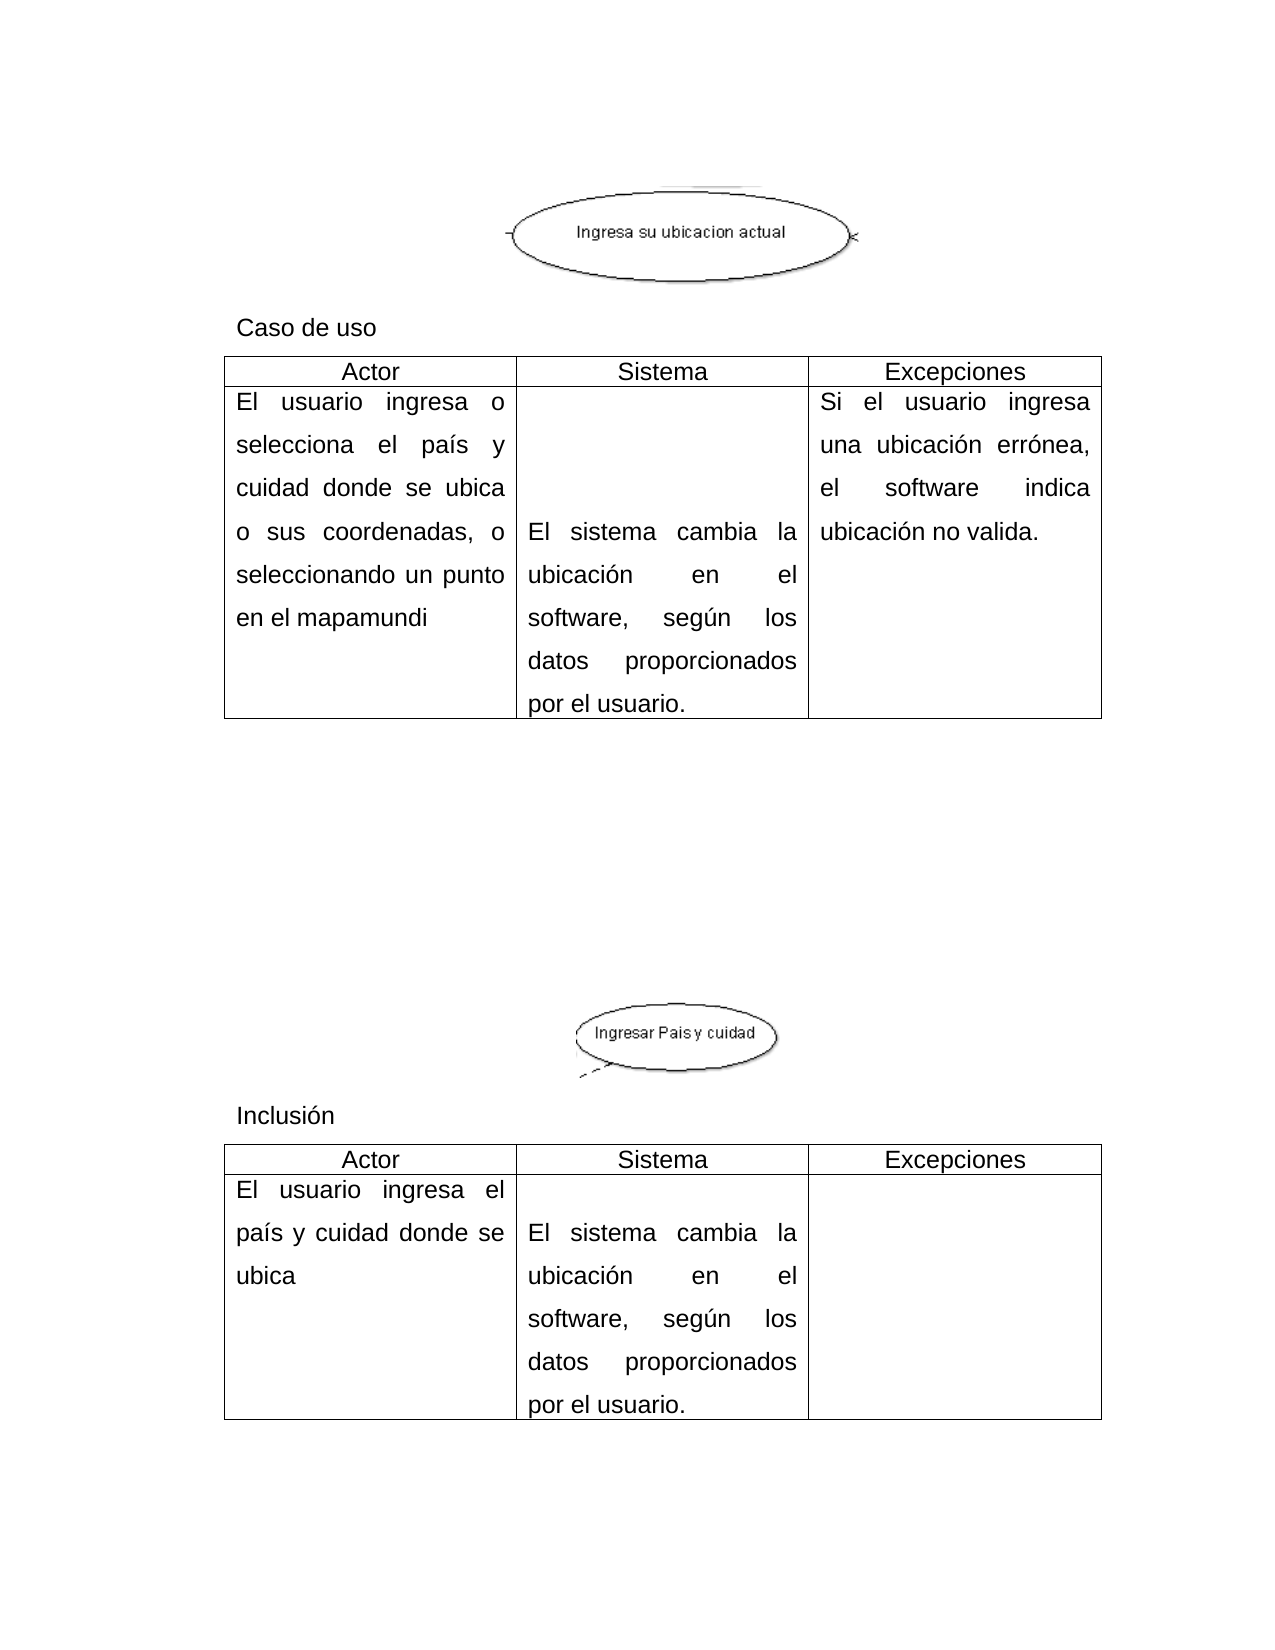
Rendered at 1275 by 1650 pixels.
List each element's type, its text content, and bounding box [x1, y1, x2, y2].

table_header Excepciones [809, 357, 1101, 386]
table_header Sistema [517, 1145, 808, 1174]
table_cell El sistema cambia la ubicación en el software, según los datos proporcionados por el usuario. [517, 387, 808, 718]
picture [505, 186, 859, 290]
text Inclusión [236, 1101, 1127, 1129]
table_header Actor [225, 357, 516, 386]
table_header Actor [225, 1145, 516, 1174]
table_cell El usuario ingresa el país y cuidad donde se ubica [225, 1175, 516, 1419]
table_cell Si el usuario ingresa una ubicación errónea, el software indica ubicación no valida. [809, 387, 1101, 718]
text Caso de uso [236, 313, 1127, 342]
picture [576, 986, 788, 1078]
table_cell El usuario ingresa o selecciona el país y cuidad donde se ubica o sus coordenadas, o seleccionando un punto en el mapamundi [225, 387, 516, 718]
table_header Excepciones [809, 1145, 1101, 1174]
table_cell [809, 1175, 1101, 1419]
table_cell El sistema cambia la ubicación en el software, según los datos proporcionados por el usuario. [517, 1175, 808, 1419]
table_header Sistema [517, 357, 808, 386]
